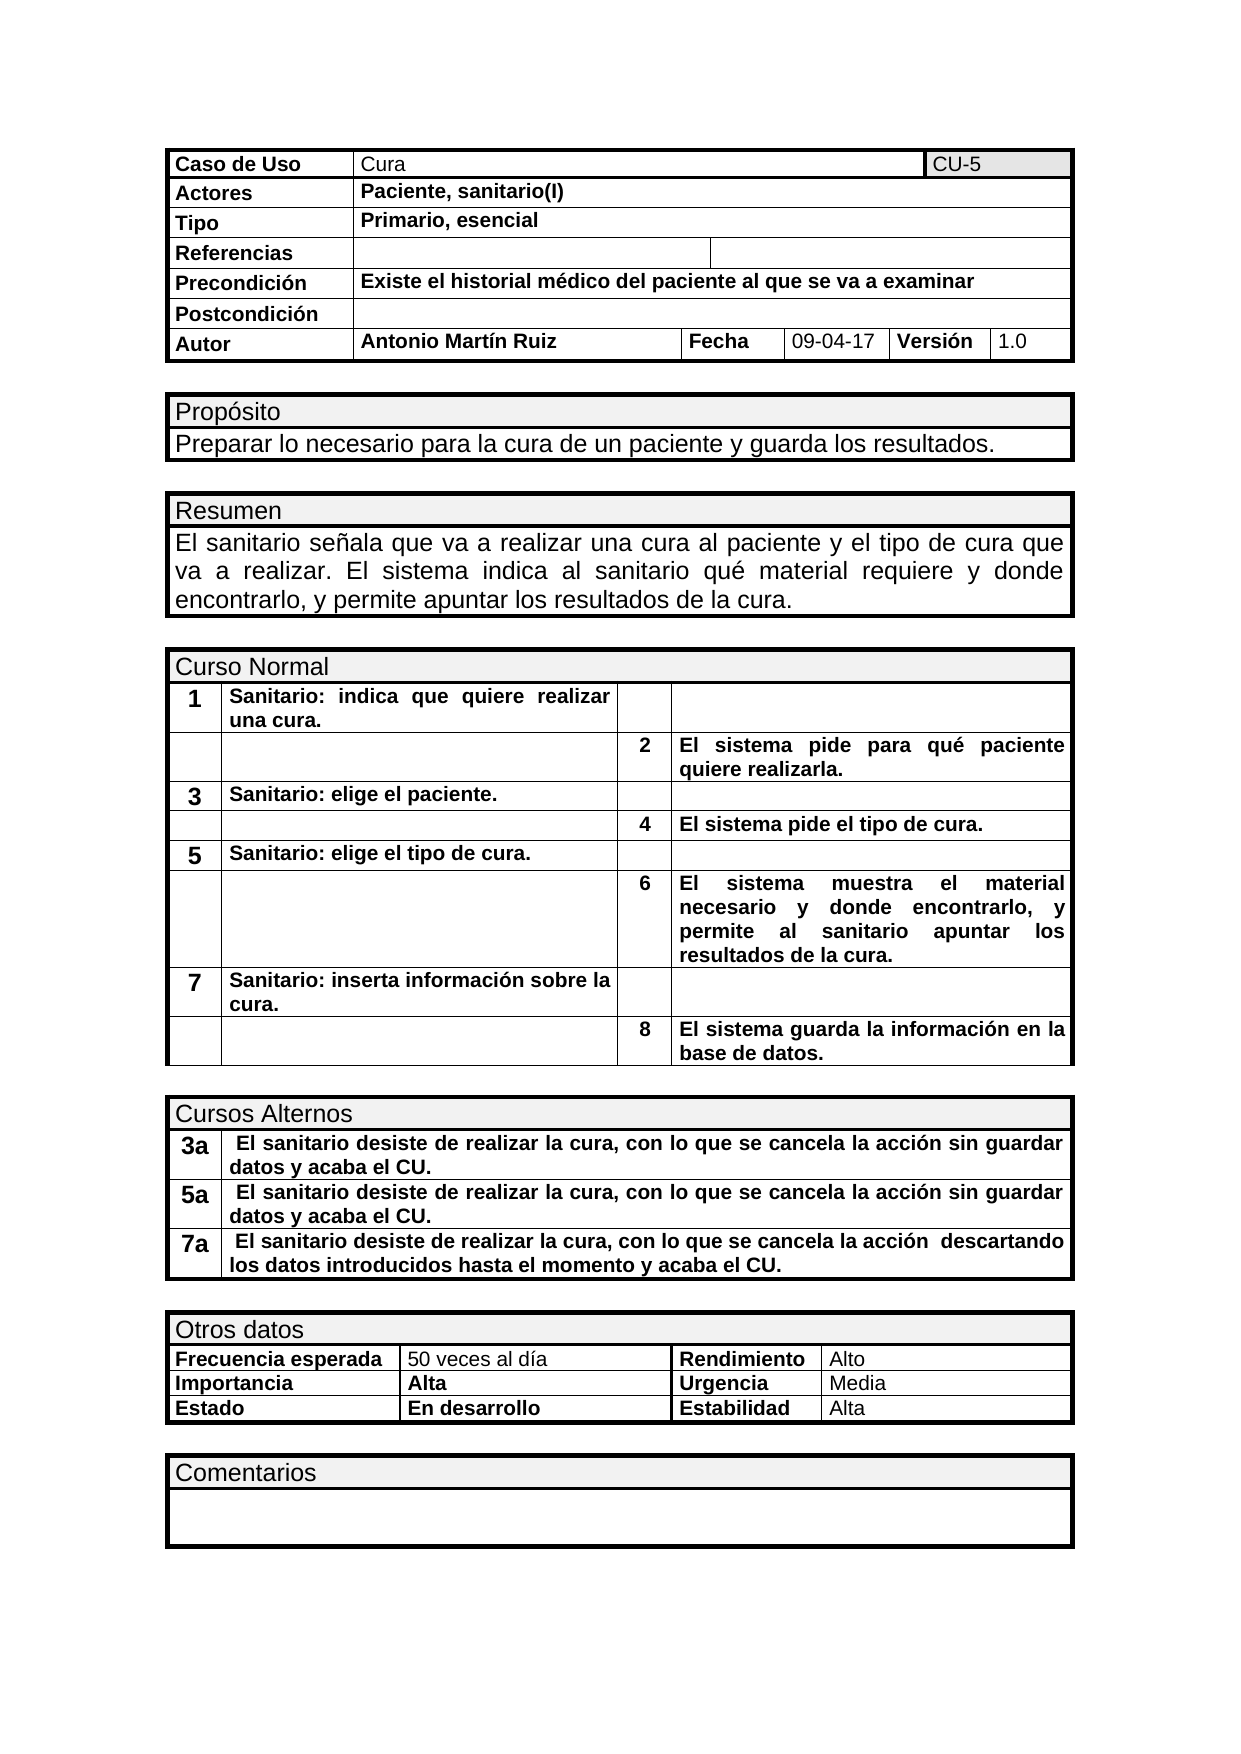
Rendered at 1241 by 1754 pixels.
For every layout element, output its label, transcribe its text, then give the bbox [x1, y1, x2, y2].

table_header CU-5 [927, 152, 1070, 176]
table_cell [222, 811, 617, 840]
table_cell Versión [890, 329, 990, 359]
table_cell 09-04-17 [785, 329, 889, 359]
table_cell Media [822, 1371, 1070, 1395]
table_cell [618, 684, 671, 732]
table_cell Frecuencia esperada [170, 1346, 399, 1370]
table_cell Alta [822, 1396, 1070, 1420]
table_cell 6 [618, 871, 671, 967]
table_cell 3a [170, 1131, 221, 1179]
table_header Propósito [170, 397, 1070, 426]
table_cell Preparar lo necesario para la cura de un paciente y guarda los resultados. [170, 429, 1070, 457]
table_header Caso de Uso [170, 152, 353, 176]
table_header Comentarios [170, 1458, 1070, 1487]
table_cell El sanitario señala que va a realizar una cura al paciente y el tipo de cura que va a realizar. El sistema indica al sanitario qué material requiere y donde encontrarlo, y permite apuntar los resultados de la cura. [170, 528, 1070, 614]
table_cell [672, 684, 1070, 732]
table_cell 1 [170, 684, 221, 732]
table_cell Sanitario: elige el tipo de cura. [222, 841, 617, 870]
table_cell 5 [170, 841, 221, 870]
table_cell [222, 733, 617, 781]
table_cell El sanitario desiste de realizar la cura, con lo que se cancela la acción sin guardar datos y acaba el CU. [222, 1131, 1070, 1179]
table_cell Urgencia [673, 1371, 821, 1395]
table_cell 7a [170, 1229, 221, 1276]
table_cell Sanitario: elige el paciente. [222, 782, 617, 810]
table_cell Sanitario: indica que quiere realizar una cura. [222, 684, 617, 732]
table_cell [170, 1017, 221, 1065]
table_cell El sistema guarda la información en la base de datos. [672, 1017, 1070, 1065]
table_cell [170, 1490, 1070, 1544]
table_cell [711, 238, 1070, 267]
table_cell 8 [618, 1017, 671, 1065]
table_cell [354, 238, 710, 267]
table_cell [354, 299, 1070, 328]
table_cell Existe el historial médico del paciente al que se va a examinar [354, 269, 1070, 298]
table_cell 2 [618, 733, 671, 781]
table_header Otros datos [170, 1315, 1070, 1343]
table_cell En desarrollo [401, 1396, 670, 1420]
table_header Resumen [170, 496, 1070, 524]
table_cell [672, 782, 1070, 810]
table_cell 4 [618, 811, 671, 840]
table_cell Estabilidad [673, 1396, 821, 1420]
table_cell 7 [170, 968, 221, 1016]
table_cell Precondición [170, 269, 353, 298]
table_cell Importancia [170, 1371, 399, 1395]
table_cell Primario, esencial [354, 208, 1070, 237]
table_cell 3 [170, 782, 221, 810]
table_cell [170, 811, 221, 840]
table_header Cursos Alternos [170, 1099, 1070, 1128]
table_cell [618, 968, 671, 1016]
table_cell 1.0 [991, 329, 1070, 359]
table_cell Alta [401, 1371, 670, 1395]
table_cell [672, 968, 1070, 1016]
table_cell [618, 841, 671, 870]
table_cell [222, 1017, 617, 1065]
table_cell [170, 871, 221, 967]
table_cell [170, 733, 221, 781]
table_cell [222, 871, 617, 967]
table_cell El sistema pide el tipo de cura. [672, 811, 1070, 840]
table_cell Tipo [170, 208, 353, 237]
table_cell El sistema pide para qué paciente quiere realizarla. [672, 733, 1070, 781]
table_cell Autor [170, 329, 353, 359]
table_cell El sistema muestra el material necesario y donde encontrarlo, y permite al sanitario apuntar los resultados de la cura. [672, 871, 1070, 967]
table_cell El sanitario desiste de realizar la cura, con lo que se cancela la acción sin guardar datos y acaba el CU. [222, 1180, 1070, 1227]
table_cell [672, 841, 1070, 870]
table_cell Antonio Martín Ruiz [354, 329, 681, 359]
table_cell [618, 782, 671, 810]
table_cell Rendimiento [673, 1346, 821, 1370]
table_cell Fecha [682, 329, 784, 359]
table_cell Alto [822, 1346, 1070, 1370]
table_header Cura [354, 152, 923, 176]
table_cell Actores [170, 179, 353, 207]
table_cell Postcondición [170, 299, 353, 328]
table_cell 50 veces al día [401, 1346, 670, 1370]
table_header Curso Normal [170, 652, 1070, 681]
table_cell Paciente, sanitario(I) [354, 179, 1070, 207]
table_cell Estado [170, 1396, 399, 1420]
table_cell El sanitario desiste de realizar la cura, con lo que se cancela la acción descartando los datos introducidos hasta el momento y acaba el CU. [222, 1229, 1070, 1276]
table_cell Referencias [170, 238, 353, 267]
table_cell Sanitario: inserta información sobre la cura. [222, 968, 617, 1016]
table_cell 5a [170, 1180, 221, 1227]
